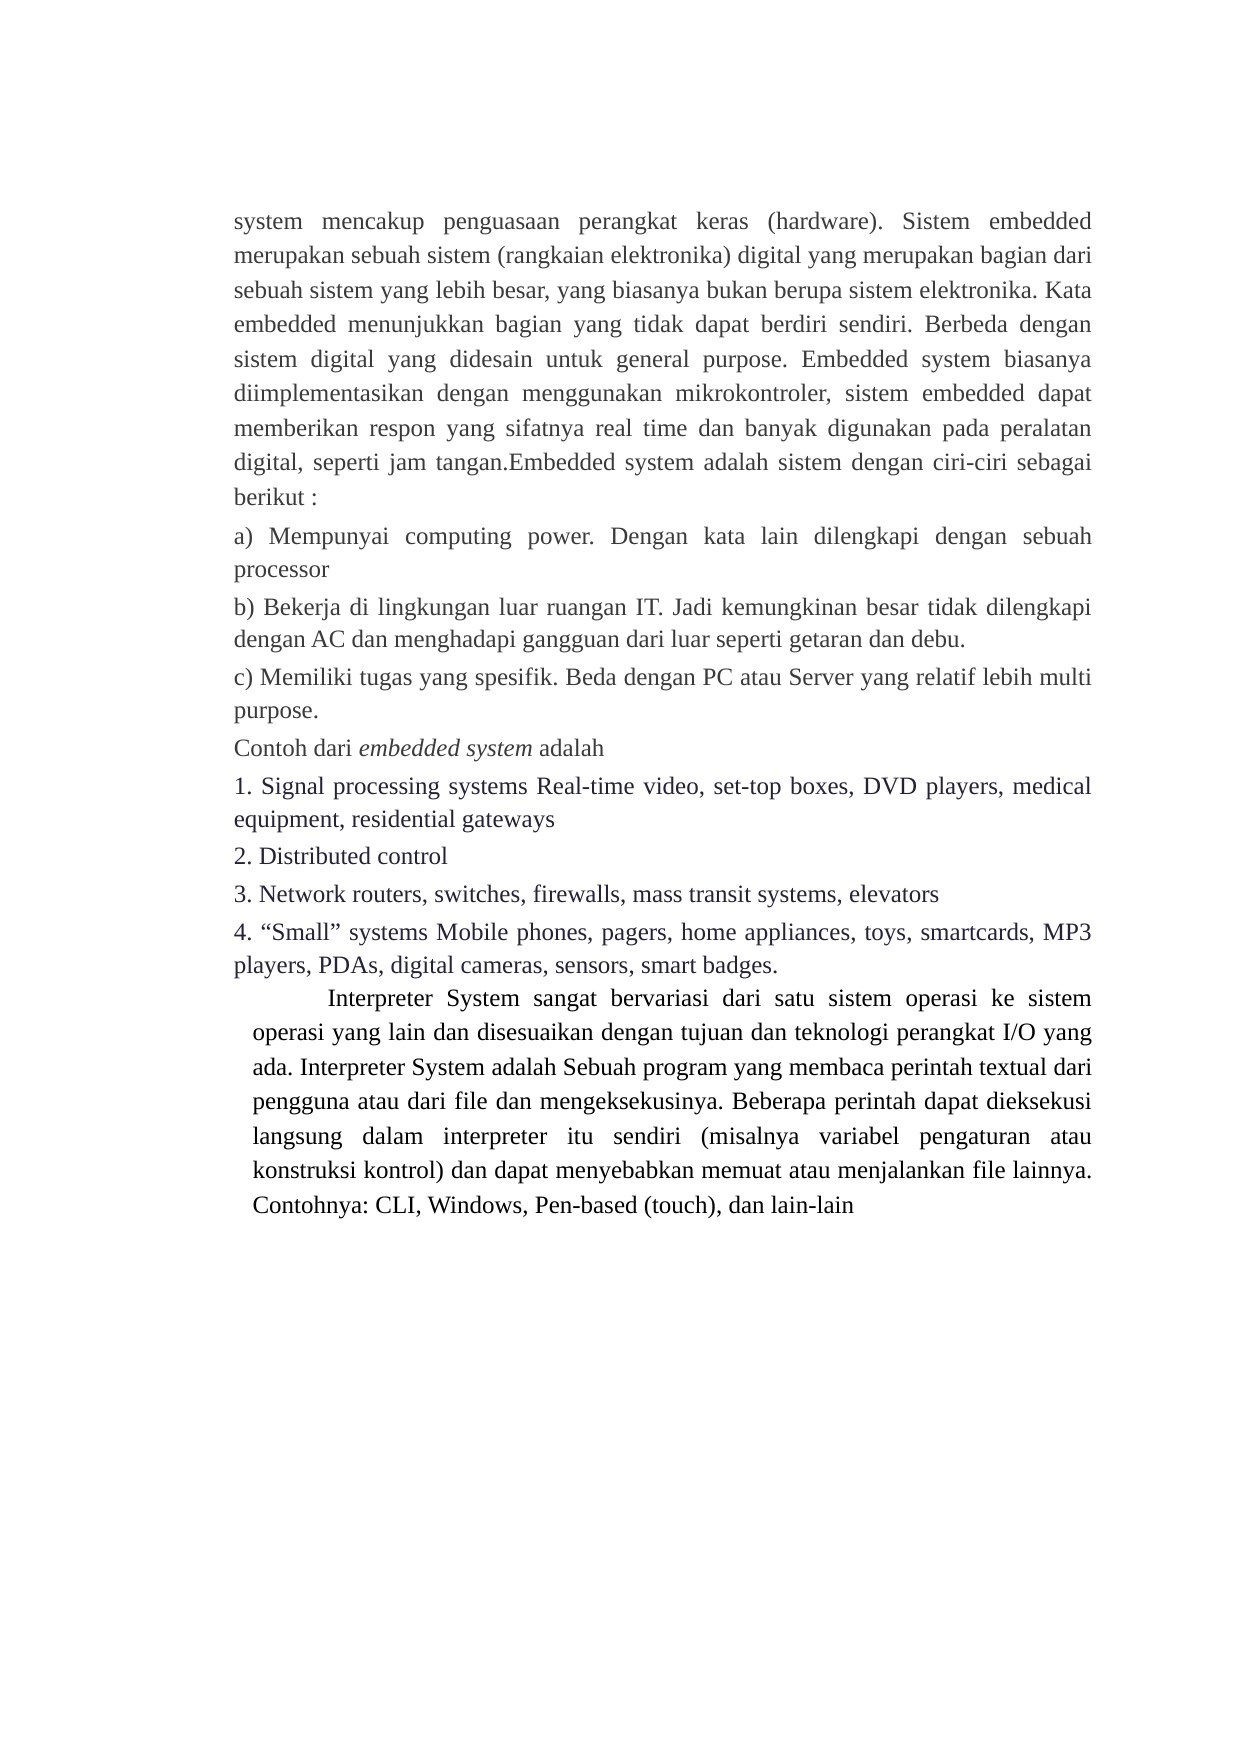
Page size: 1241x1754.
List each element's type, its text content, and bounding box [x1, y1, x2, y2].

list Memiliki tugas yang spesifik. Beda dengan PC atau Server yang relatif lebih multi purpose. [233, 662, 1093, 724]
text Interpreter System sangat bervariasi dari satu sistem operasi ke sistem operasi yang lain dan disesuaikan dengan tujuan dan teknologi perangkat I/O yang ada. Interpreter System adalah Sebuah program yang membaca perintah textual dari pengguna atau dari file dan mengeksekusinya. Beberapa perintah dapat dieksekusi langsung dalam interpreter itu sendiri (misalnya variabel pengaturan atau konstruksi kontrol) dan dapat menyebabkan memuat atau menjalankan file lainnya. Contohnya: CLI, Windows, Pen-based (touch), dan lain-lain [252, 983, 1093, 1218]
list Bekerja di lingkungan luar ruangan IT. Jadi kemungkinan besar tidak dilengkapi dengan AC dan menghadapi gangguan dari luar seperti getaran dan debu. [233, 592, 1093, 653]
text 2. Distributed control [233, 841, 1093, 870]
list Contoh dari embedded system adalah [233, 733, 1093, 762]
text 4. “Small” systems Mobile phones, pagers, home appliances, toys, smartcards, MP3 players, PDAs, digital cameras, sensors, smart badges. [233, 917, 1093, 979]
text system mencakup penguasaan perangkat keras (hardware). Sistem embedded merupakan sebuah sistem (rangkaian elektronika) digital yang merupakan bagian dari sebuah sistem yang lebih besar, yang biasanya bukan berupa sistem elektronika. Kata embedded menunjukkan bagian yang tidak dapat berdiri sendiri. Berbeda dengan sistem digital yang didesain untuk general purpose. Embedded system biasanya diimplementasikan dengan menggunakan mikrokontroler, sistem embedded dapat memberikan respon yang sifatnya real time dan banyak digunakan pada peralatan digital, seperti jam tangan.Embedded system adalah sistem dengan ciri-ciri sebagai berikut : [233, 206, 1093, 510]
text 1. Signal processing systems Real-time video, set-top boxes, DVD players, medical equipment, residential gateways [233, 771, 1093, 832]
list Mempunyai computing power. Dengan kata lain dilengkapi dengan sebuah processor [233, 521, 1093, 583]
text 3. Network routers, switches, firewalls, mass transit systems, elevators [233, 879, 1093, 908]
